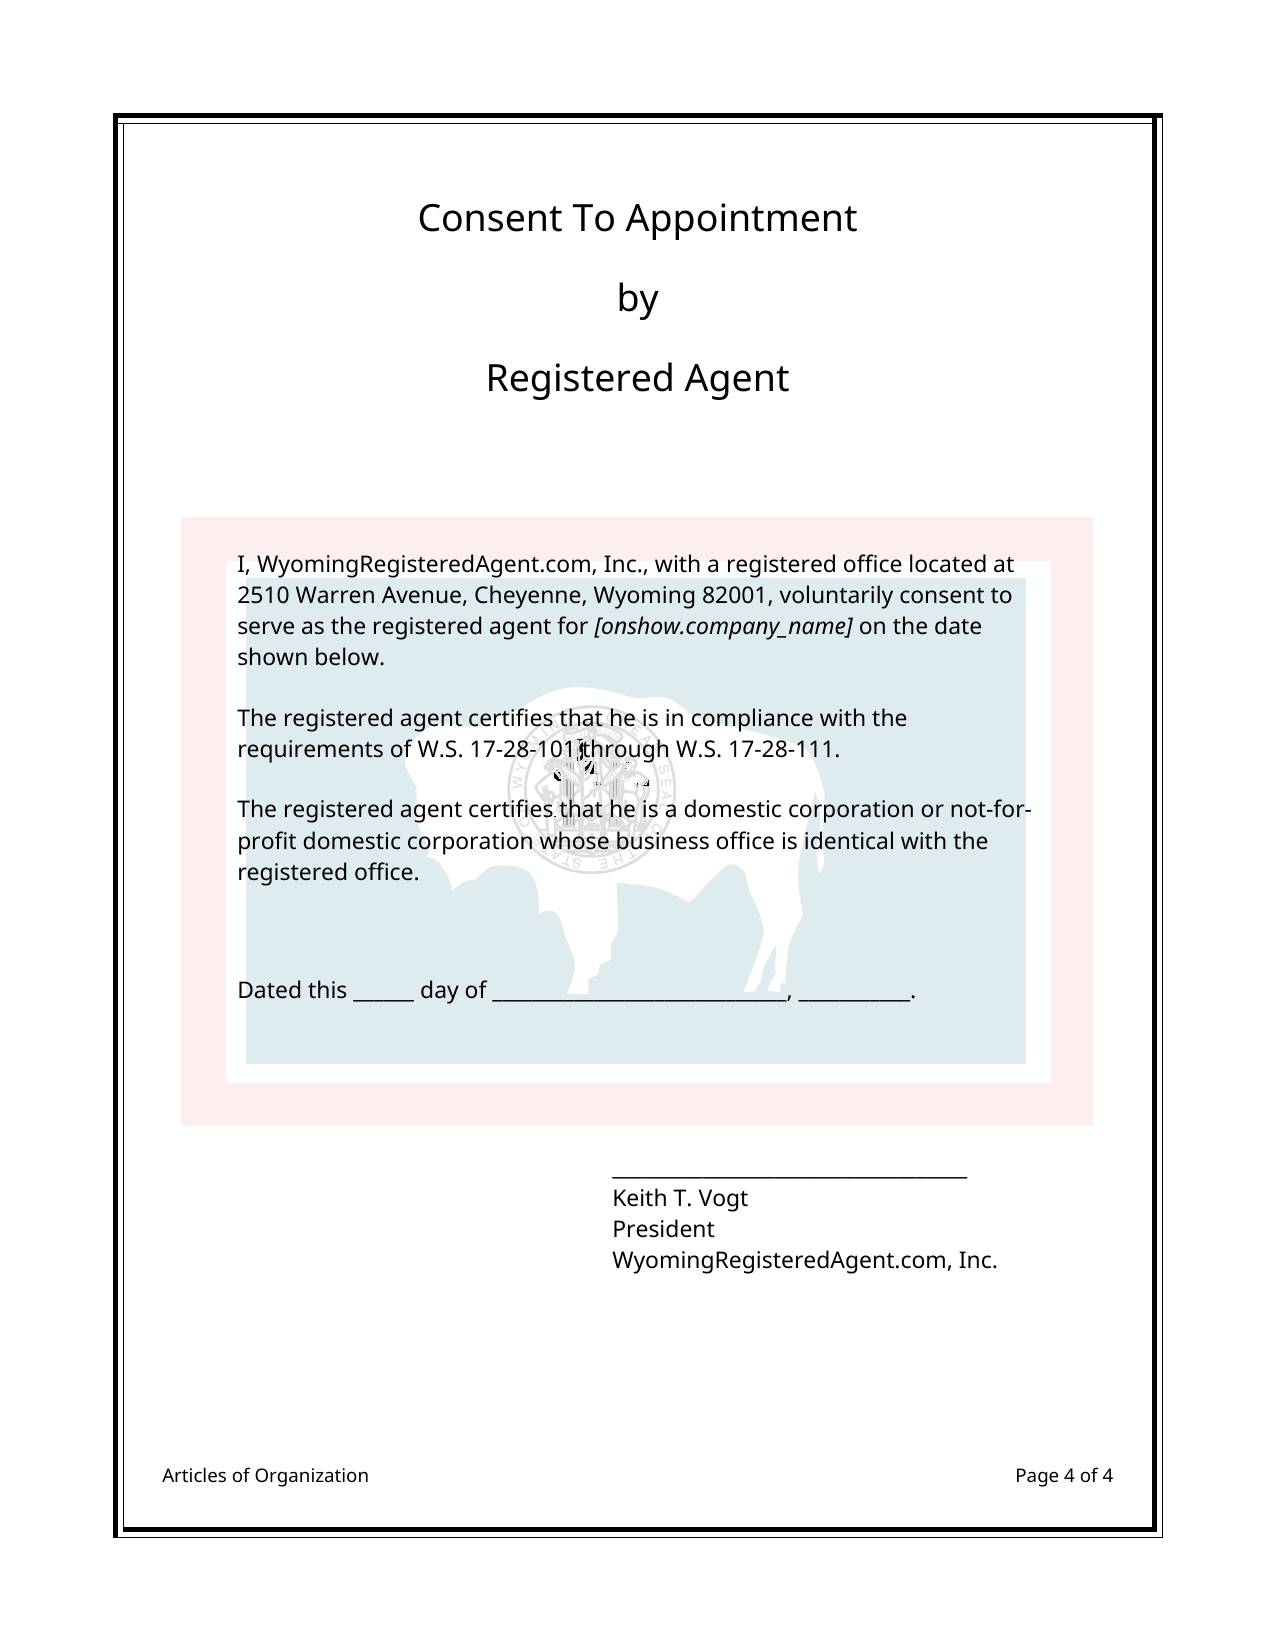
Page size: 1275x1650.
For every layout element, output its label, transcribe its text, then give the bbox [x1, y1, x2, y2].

text ___________________________________ Keith T. Vogt President WyomingRegisteredAgent.com, Inc. [612, 1151, 1038, 1276]
text by [162, 271, 1113, 322]
text Registered Agent [162, 352, 1113, 403]
text The registered agent certifies that he is a domestic corporation or not-for-profit domestic corporation whose business office is identical with the registered office. [237, 793, 1038, 887]
text Consent To Appointment [162, 191, 1113, 242]
text I, WyomingRegisteredAgent.com, Inc., with a registered office located at 2510 Warren Avenue, Cheyenne, Wyoming 82001, voluntarily consent to serve as the registered agent for [onshow.company_name] on the date shown below. [237, 548, 1038, 673]
text Dated this ______ day of _____________________________, ___________. [237, 974, 1038, 1006]
text The registered agent certifies that he is in compliance with the requirements of W.S. 17-28-101 through W.S. 17-28-111. [237, 702, 1038, 764]
